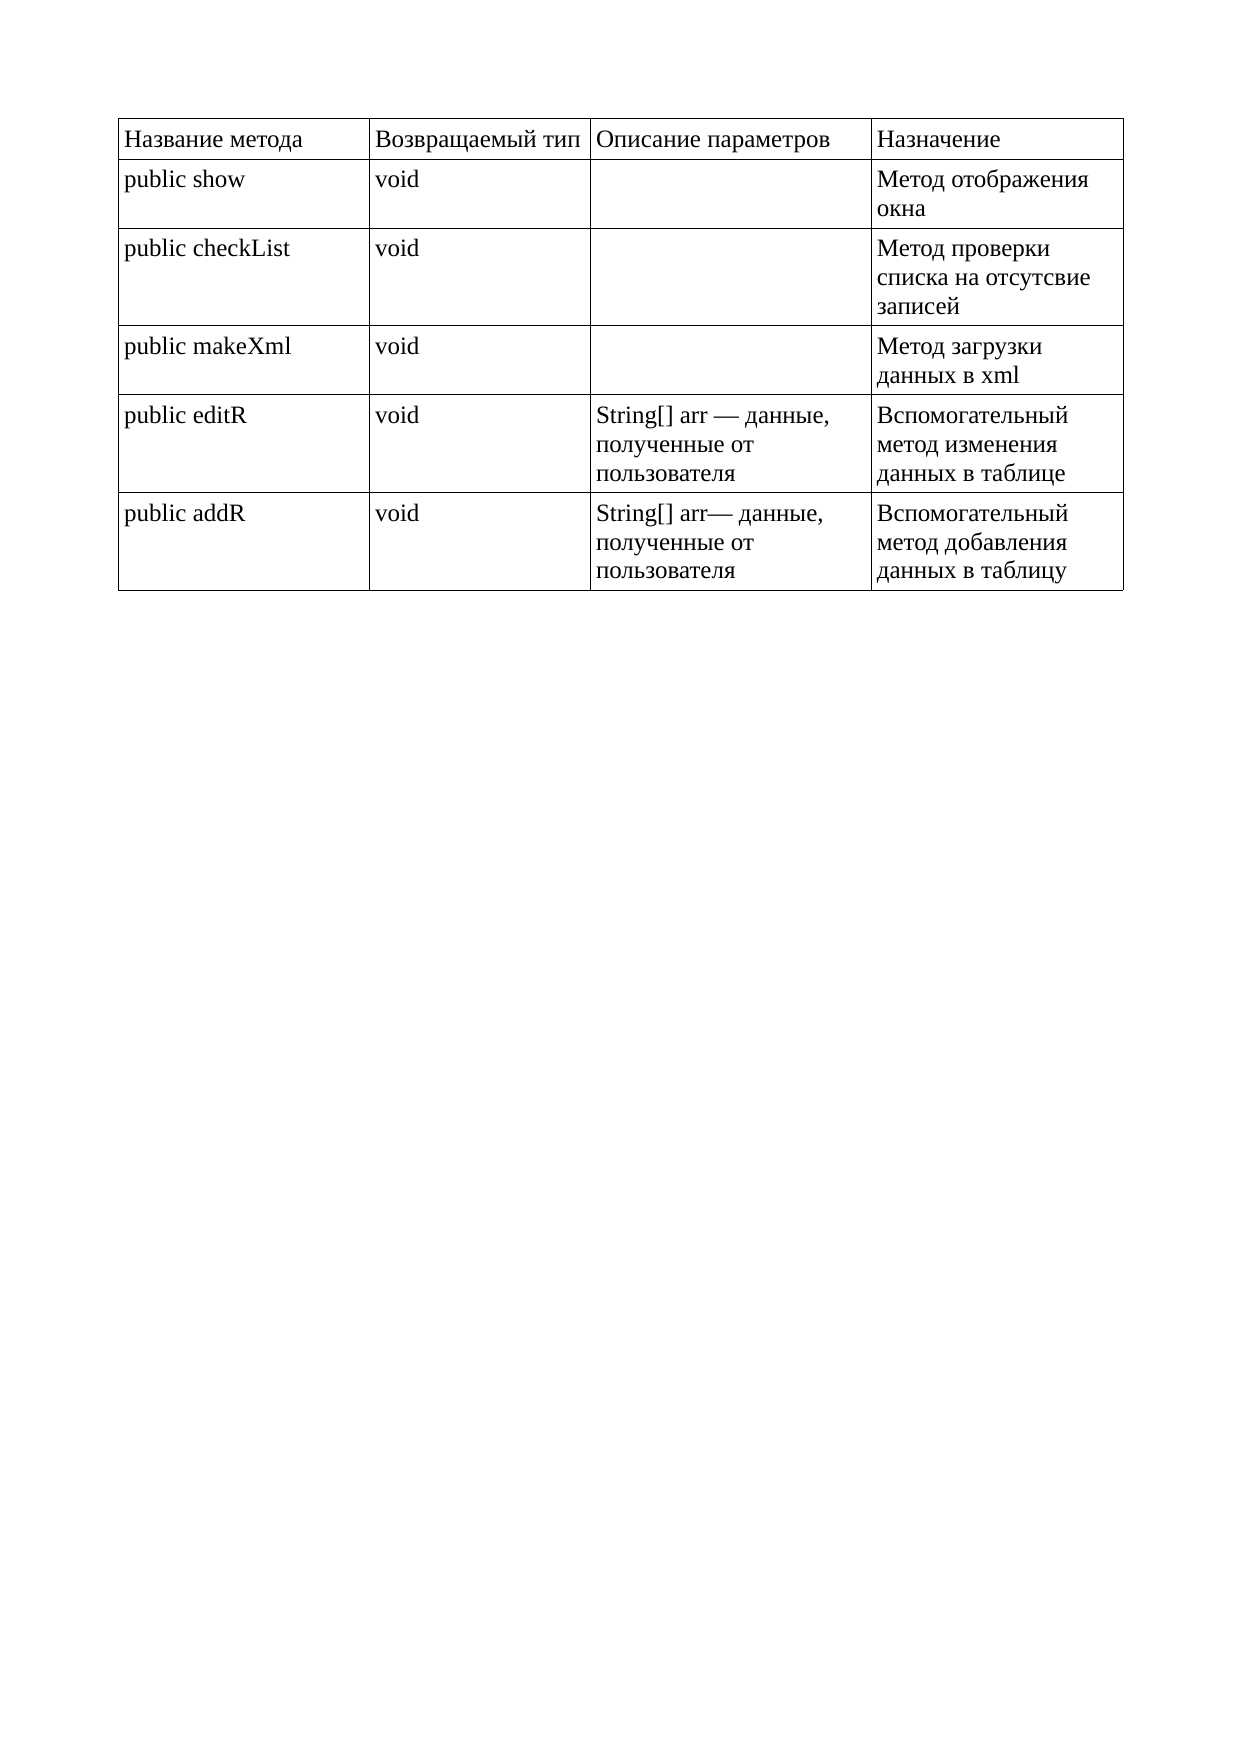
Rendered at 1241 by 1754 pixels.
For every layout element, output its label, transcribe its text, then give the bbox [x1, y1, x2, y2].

table_cell public makeXml [119, 326, 369, 394]
table_cell String[] arr — данные, полученные от пользователя [591, 395, 871, 492]
table_header Название метода [119, 119, 369, 158]
table_cell public checkList [119, 229, 369, 325]
table_header Назначение [872, 119, 1123, 158]
table_cell public editR [119, 395, 369, 492]
table_cell void [370, 493, 590, 590]
table_cell Метод загрузки данных в xml [872, 326, 1123, 394]
table_cell [591, 326, 871, 394]
table_cell public addR [119, 493, 369, 590]
table_cell Метод проверки списка на отсутсвие записей [872, 229, 1123, 325]
table_cell [591, 160, 871, 227]
table_cell String[] arr— данные, полученные от пользователя [591, 493, 871, 590]
table_cell void [370, 229, 590, 325]
table_header Описание параметров [591, 119, 871, 158]
table_cell [591, 229, 871, 325]
table_cell Вспомогательный метод добавления данных в таблицу [872, 493, 1123, 590]
table_cell Вспомогательный метод изменения данных в таблице [872, 395, 1123, 492]
table_cell public show [119, 160, 369, 227]
table_header Возвращаемый тип [370, 119, 590, 158]
table_cell void [370, 160, 590, 227]
table_cell void [370, 326, 590, 394]
table_cell Метод отображения окна [872, 160, 1123, 227]
table_cell void [370, 395, 590, 492]
